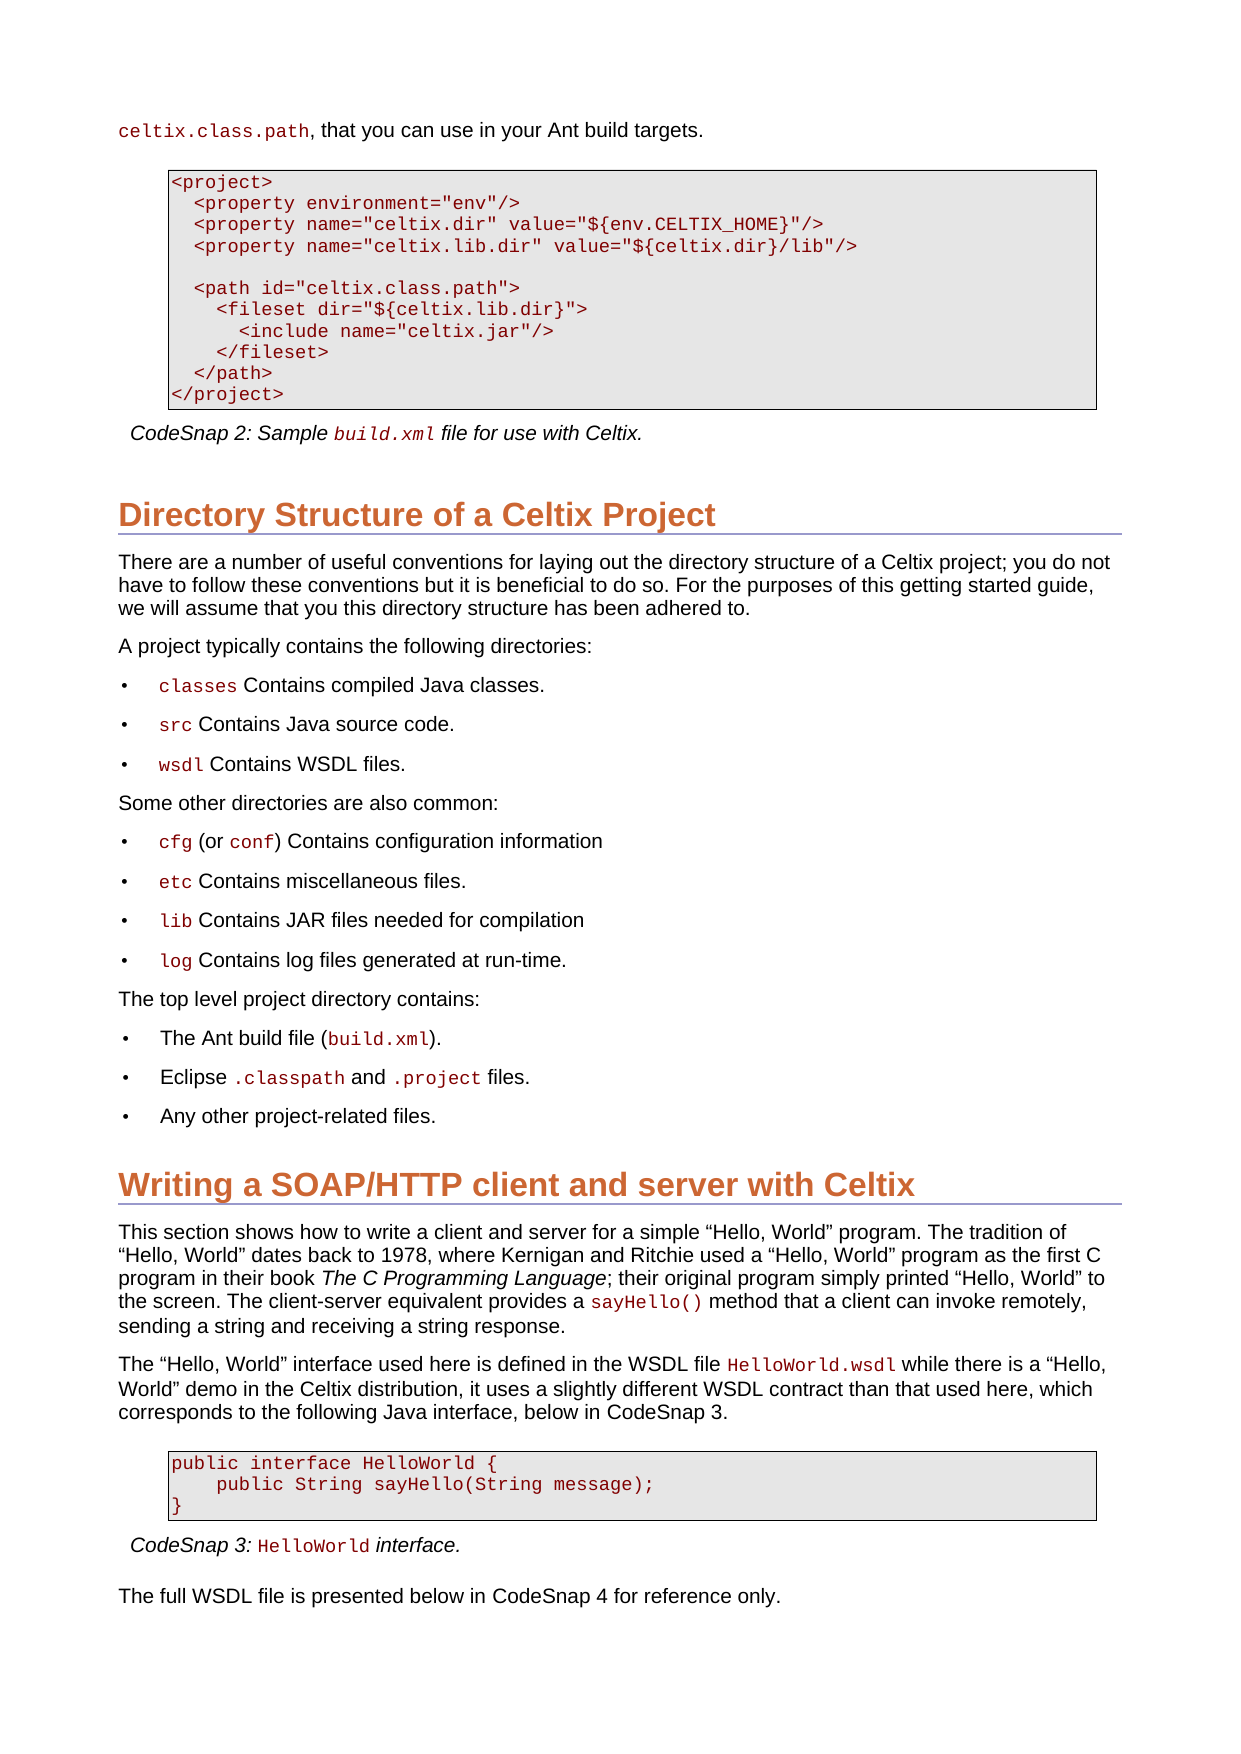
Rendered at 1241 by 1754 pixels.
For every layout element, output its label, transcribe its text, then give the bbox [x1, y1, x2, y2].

text The top level project directory contains: [118, 988, 1122, 1011]
text There are a number of useful conventions for laying out the directory structure of a Celtix project; you do not have to follow these conventions but it is beneficial to do so. For the purposes of this getting started guide, we will assume that you this directory structure has been adhered to. [118, 550, 1122, 620]
text public String sayHello(String message); [169, 1472, 1096, 1493]
list etc Contains miscellaneous files. [121, 869, 1122, 894]
text </fileset> [169, 339, 1096, 361]
text <property name="celtix.dir" value="${env.CELTIX_HOME}"/> [169, 212, 1096, 233]
text <path id="celtix.class.path"> [169, 276, 1096, 297]
list The Ant build file (build.xml). [122, 1026, 1122, 1051]
text The full WSDL file is presented below in CodeSnap 4 for reference only. [118, 1584, 1122, 1608]
text <property environment="env"/> [169, 191, 1096, 212]
text <fileset dir="${celtix.lib.dir}"> [169, 297, 1096, 318]
text The “Hello, World” interface used here is defined in the WSDL file HelloWorld.wsdl while there is a “Hello, World” demo in the Celtix distribution, it uses a slightly different WSDL contract than that used here, which corresponds to the following Java interface, below in CodeSnap 3. [118, 1353, 1122, 1424]
text <project> [169, 171, 1096, 191]
text CodeSnap 2: Sample build.xml file for use with Celtix. [130, 422, 1134, 446]
text <include name="celtix.jar"/> [169, 318, 1096, 339]
list cfg (or conf) Contains configuration information [121, 830, 1122, 854]
text This section shows how to write a client and server for a simple “Hello, World” program. The tradition of “Hello, World” dates back to 1978, where Kernigan and Ritchie used a “Hello, World” program as the first C program in their book The C Programming Language; their original program simply printed “Hello, World” to the screen. The client-server equivalent provides a sayHello() method that a client can invoke remotely, sending a string and receiving a string response. [118, 1220, 1122, 1338]
subtitle Writing a SOAP/HTTP client and server with Celtix [118, 1166, 1122, 1203]
list classes Contains compiled Java classes. [121, 673, 1122, 698]
text <property name="celtix.lib.dir" value="${celtix.dir}/lib"/> [169, 233, 1096, 254]
text CodeSnap 3: HelloWorld interface. [130, 1533, 1134, 1558]
text </path> [169, 361, 1096, 382]
list src Contains Java source code. [121, 713, 1122, 737]
list wsdl Contains WSDL files. [121, 752, 1122, 777]
text A project typically contains the following directories: [118, 635, 1122, 658]
list lib Contains JAR files needed for compilation [121, 909, 1122, 933]
text Some other directories are also common: [118, 792, 1122, 815]
list Eclipse .classpath and .project files. [122, 1066, 1122, 1090]
list Any other project-related files. [122, 1105, 1122, 1128]
text } [169, 1493, 1096, 1520]
text public interface HelloWorld { [169, 1452, 1096, 1472]
text celtix.class.path, that you can use in your Ant build targets. [118, 118, 1122, 143]
text </project> [169, 382, 1096, 409]
subtitle Directory Structure of a Celtix Project [118, 496, 1122, 533]
list log Contains log files generated at run-time. [121, 948, 1122, 973]
